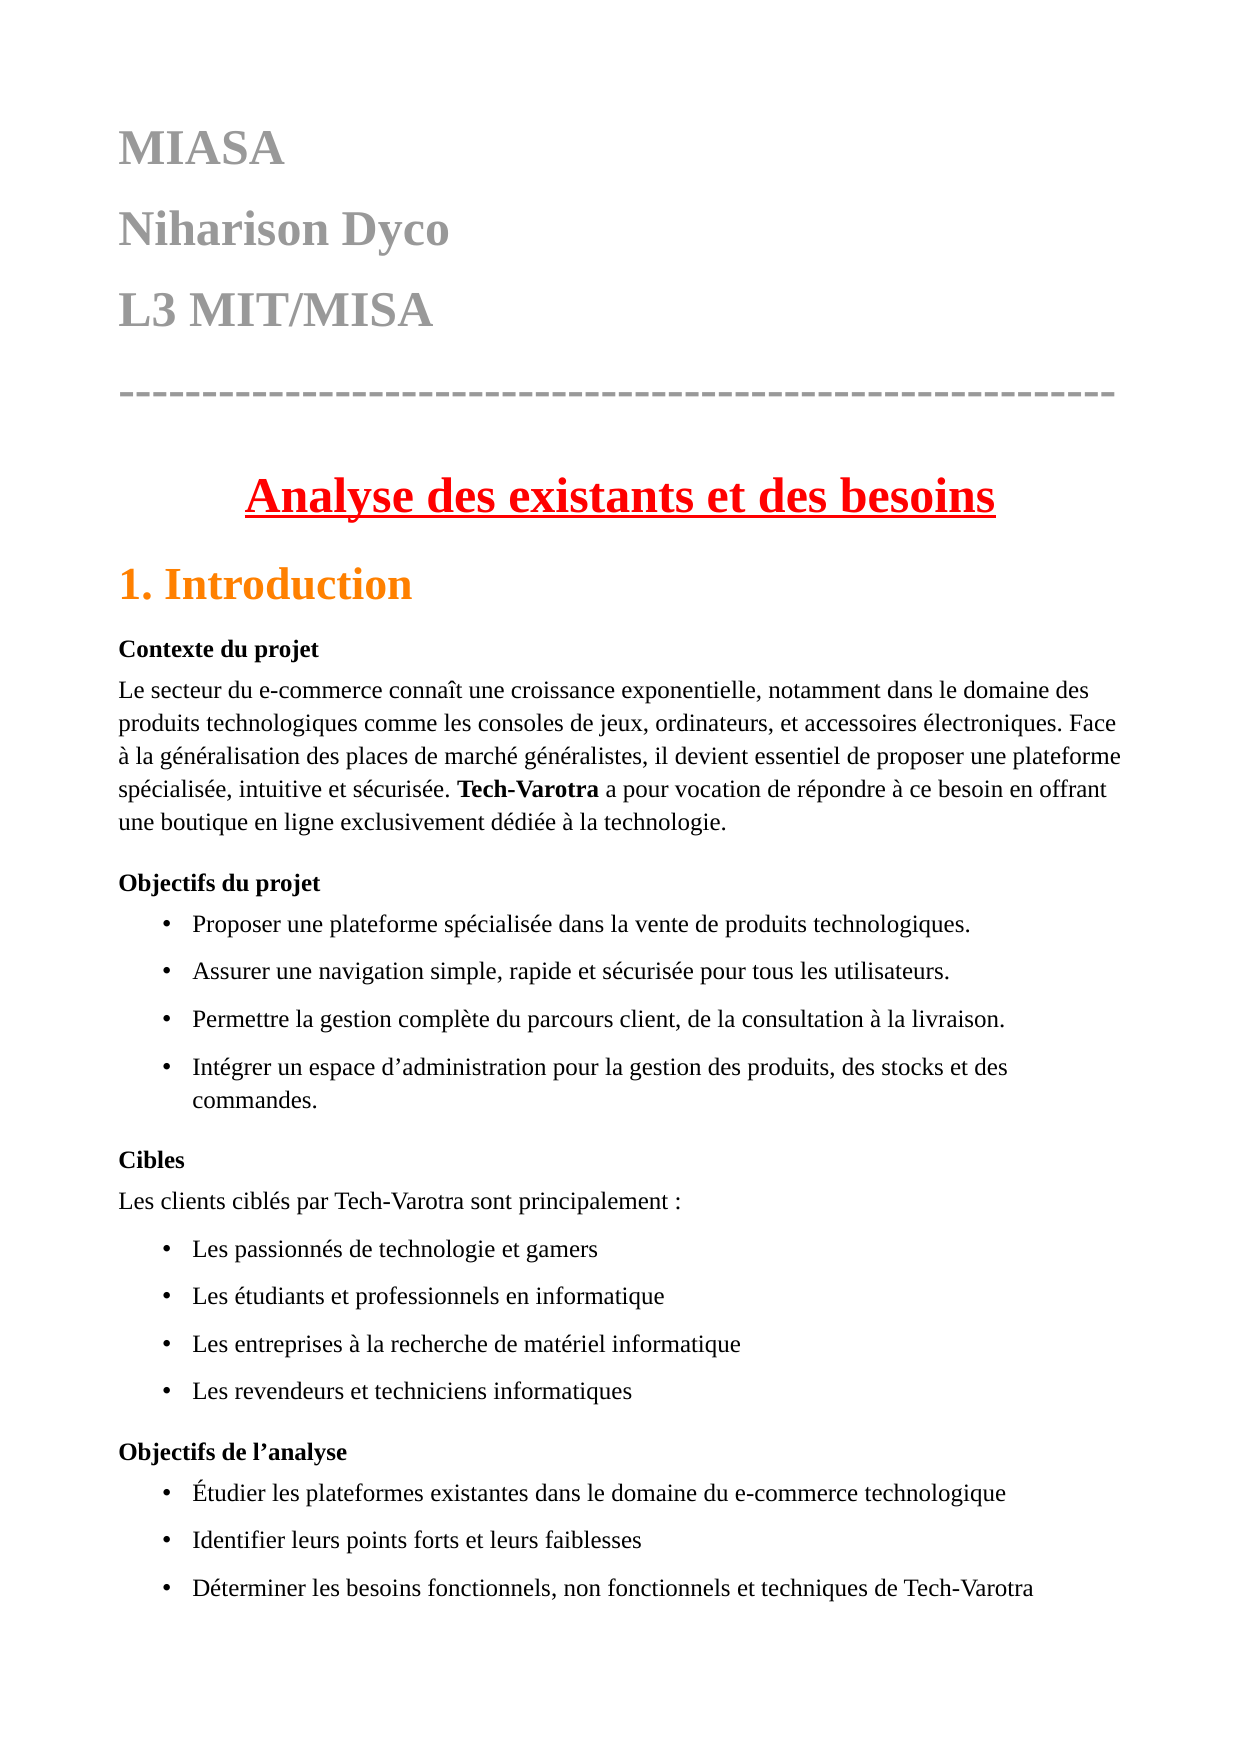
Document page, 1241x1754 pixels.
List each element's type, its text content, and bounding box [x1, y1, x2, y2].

list Déterminer les besoins fonctionnels, non fonctionnels et techniques de Tech-Varotra [162, 1573, 1122, 1602]
text ------------------------------------------------------------ [118, 360, 1122, 417]
subtitle Contexte du projet [118, 634, 1122, 663]
subtitle Analyse des existants et des besoins [118, 466, 1122, 523]
text Les clients ciblés par Tech-Varotra sont principalement : [118, 1186, 1122, 1215]
text L3 MIT/MISA [118, 279, 1122, 337]
list Les étudiants et professionnels en informatique [162, 1281, 1122, 1310]
subtitle Cibles [118, 1145, 1122, 1173]
text Le secteur du e-commerce connaît une croissance exponentielle, notamment dans le domaine des produits technologiques comme les consoles de jeux, ordinateurs, et accessoires électroniques. Face à la généralisation des places de marché généralistes, il devient essentiel de proposer une plateforme spécialisée, intuitive et sécurisée. Tech-Varotra a pour vocation de répondre à ce besoin en offrant une boutique en ligne exclusivement dédiée à la technologie. [118, 675, 1122, 836]
list Les revendeurs et techniciens informatiques [162, 1376, 1122, 1405]
text Niharison Dyco [118, 199, 1122, 256]
text MIASA [118, 118, 1122, 176]
subtitle Objectifs de l’analyse [118, 1437, 1122, 1465]
list Permettre la gestion complète du parcours client, de la consultation à la livraison. [162, 1004, 1122, 1033]
list Identifier leurs points forts et leurs faiblesses [162, 1525, 1122, 1554]
list Proposer une plateforme spécialisée dans la vente de produits technologiques. [162, 909, 1122, 938]
list Les passionnés de technologie et gamers [162, 1234, 1122, 1262]
list Assurer une navigation simple, rapide et sécurisée pour tous les utilisateurs. [162, 956, 1122, 985]
subtitle 1. Introduction [118, 556, 1122, 609]
subtitle Objectifs du projet [118, 868, 1122, 896]
list Intégrer un espace d’administration pour la gestion des produits, des stocks et des commandes. [162, 1052, 1122, 1113]
list Étudier les plateformes existantes dans le domaine du e-commerce technologique [162, 1478, 1122, 1507]
list Les entreprises à la recherche de matériel informatique [162, 1329, 1122, 1358]
